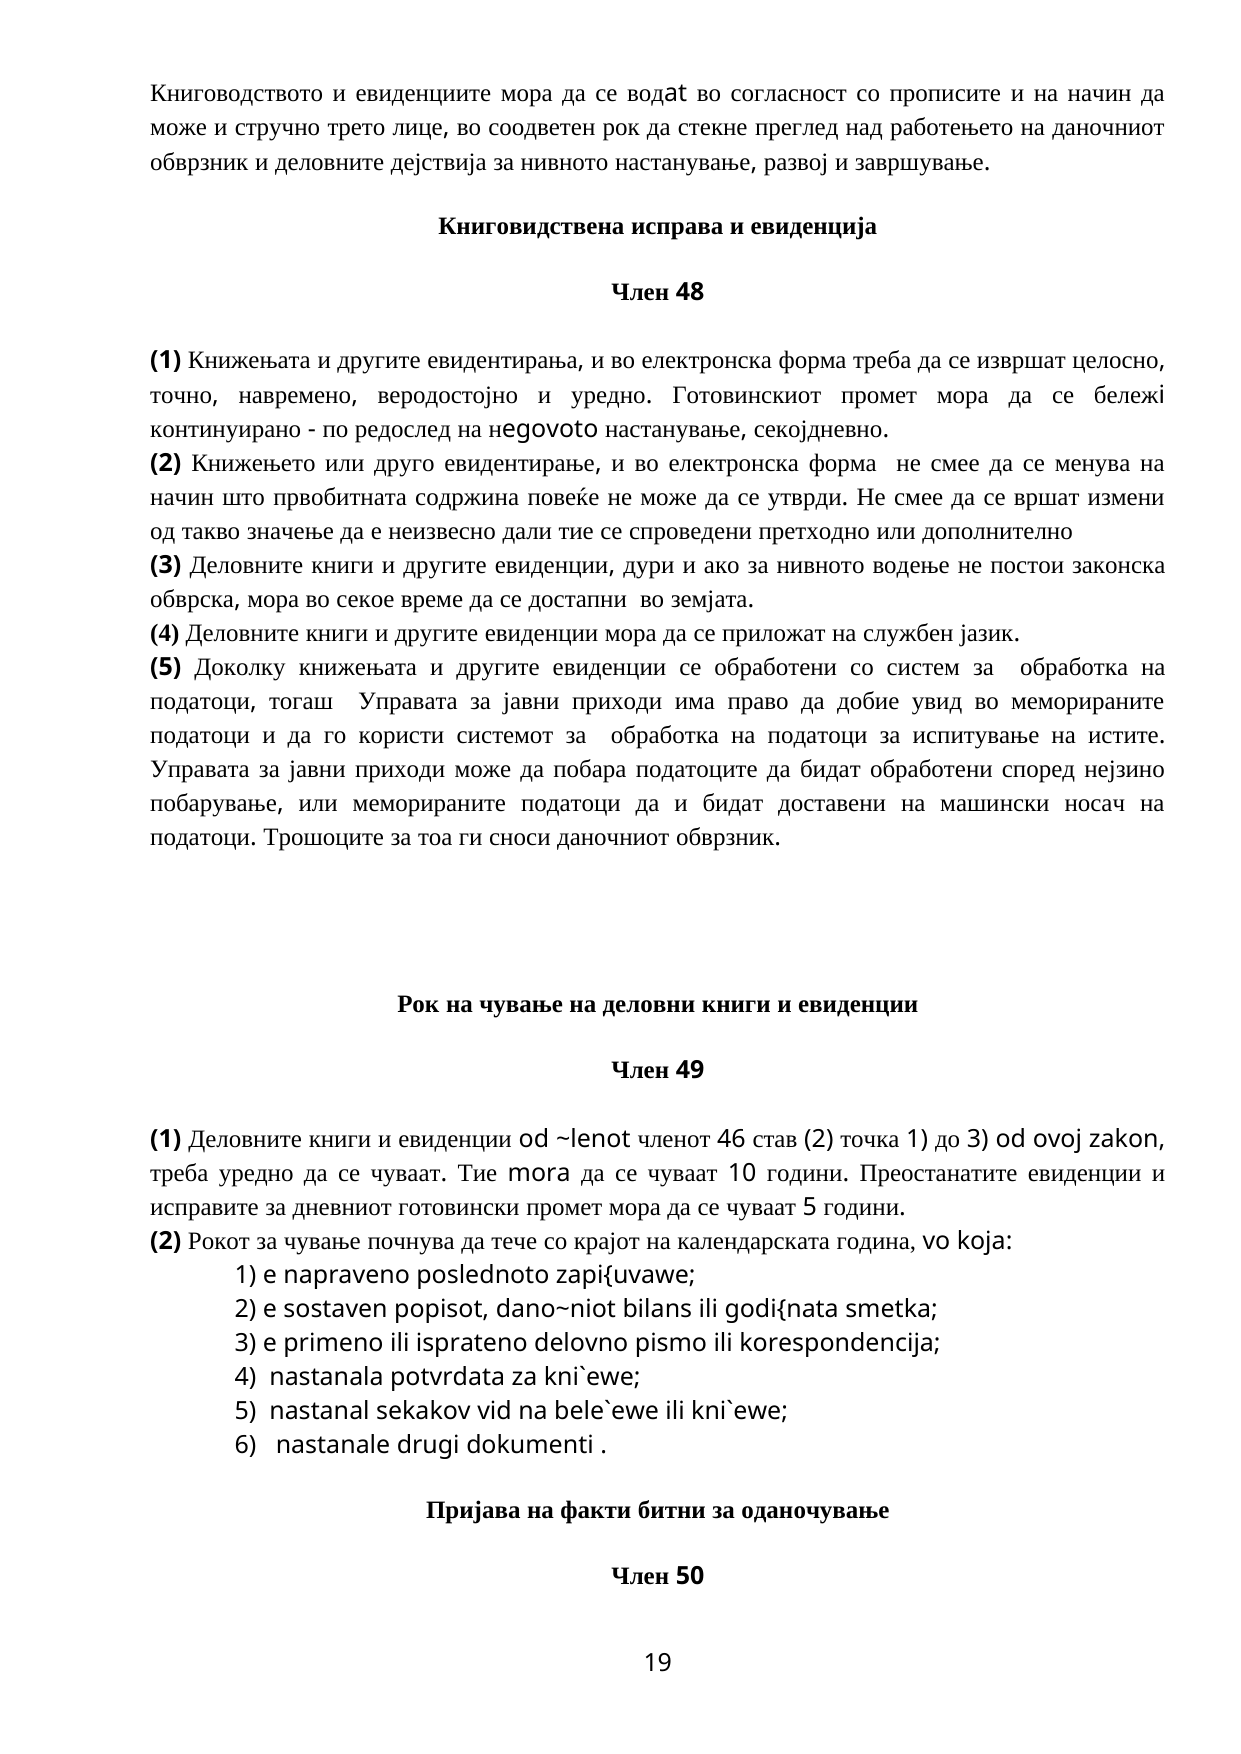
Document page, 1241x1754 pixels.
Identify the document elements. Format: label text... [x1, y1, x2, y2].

text 6) nastanale drugi dokumenti . [150, 1427, 1165, 1461]
text Член 48 [150, 274, 1165, 308]
text Член 50 [150, 1558, 1165, 1592]
text (2) Книжењето или друго евидентирање, и во електронска форма не смее да се менува на начин што првобитната содржина повеќе не може да се утврди. Не смее да се вршат измени од такво значење да е неизвесно дали тие се спроведени претходно или дополнително [150, 444, 1165, 547]
text (3) Деловните книги и другите евиденции, дури и ако за нивното водење не постои законска обврска, мора во секое време да се достапни во земјата. [150, 547, 1165, 615]
text Книговодството и евиденциите мора да се водat во согласност со прописите и на начин да може и стручно трето лице, во соодветен рок да стекне преглед над работењето на даночниот обврзник и деловните дејствија за нивното настанување, развој и завршување. [150, 75, 1165, 177]
text 5) nastanal sekakov vid na bele`ewe ili kni`ewe; [150, 1393, 1165, 1427]
text (4) Деловните книги и другите евиденции мора да се приложат на службен јазик. [150, 615, 1165, 649]
text Книговидствена исправа и евиденција [150, 211, 1165, 240]
text 1) e napraveno poslednoto zapi{uvawe; [150, 1257, 1165, 1291]
text (5) Доколку книжењата и другите евиденции се обработени со систем за обработка на податоци, тогаш Управата за јавни приходи има право да добие увид во меморираните податоци и да го користи системот за обработка на податоци за испитување на истите. Управата за јавни приходи може да побара податоците да бидат обработени според нејзино побарување, или меморираните податоци да и бидат доставени на машински носач на податоци. Трошоците за тоа ги сноси даночниот обврзник. [150, 649, 1165, 853]
text (2) Рокот за чување почнува да тече со крајот на календарската година, vo koja: [150, 1222, 1165, 1257]
text 3) e primeno ili isprateno delovno pismo ili korespondencija; [150, 1325, 1165, 1359]
text (1) Деловните книги и евиденции od ~lenot членот 46 став (2) точка 1) до 3) od ovoj zakon, треба уредно да се чуваат. Тие mora да се чуваат 10 години. Преостанатите евиденции и исправите за дневниот готовински промет мора да се чуваат 5 години. [150, 1120, 1165, 1222]
text 4) nastanala potvrdata za kni`ewe; [150, 1359, 1165, 1393]
text Пријава на факти битни за оданочување [150, 1495, 1165, 1524]
text Рок на чување на деловни книги и евиденции [150, 989, 1165, 1018]
text 2) e sostaven popisot, dano~niot bilans ili godi{nata smetka; [150, 1291, 1165, 1325]
text Член 49 [150, 1052, 1165, 1086]
text (1) Книжењата и другите евидентирања, и во електронска форма треба да се извршат целосно, точно, навремено, веродостојно и уредно. Готовинскиот промет мора да се бележi континуирано - по редослед на нegovoto настанување, секојдневно. [150, 342, 1165, 444]
